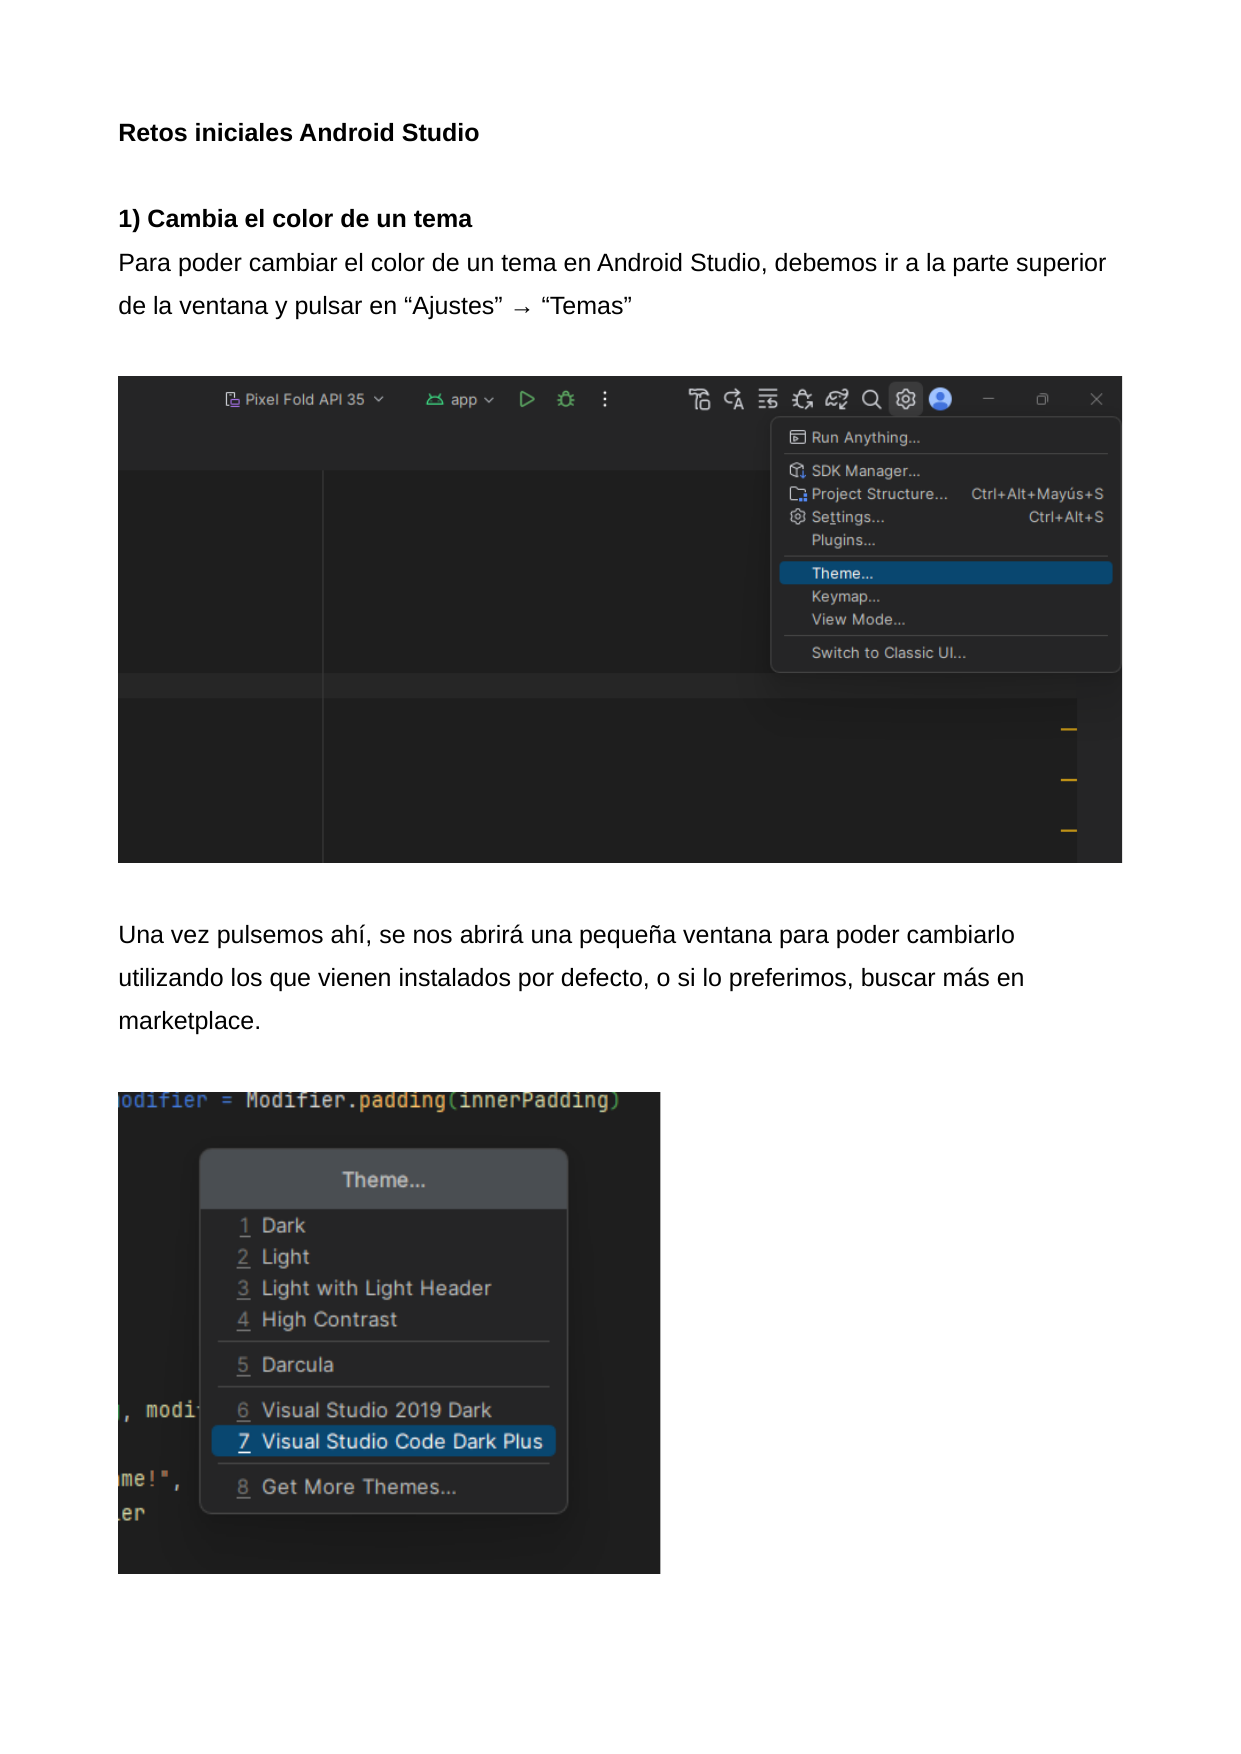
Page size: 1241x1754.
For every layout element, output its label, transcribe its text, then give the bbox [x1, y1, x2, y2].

text 1) Cambia el color de un tema [118, 204, 1122, 233]
text Una vez pulsemos ahí, se nos abrirá una pequeña ventana para poder cambiarlo utilizando los que vienen instalados por defecto, o si lo preferimos, buscar más en marketplace. [118, 920, 1122, 1035]
text Para poder cambiar el color de un tema en Android Studio, debemos ir a la parte superior de la ventana y pulsar en “Ajustes” → “Temas” [118, 247, 1122, 319]
picture [118, 376, 1123, 863]
picture [118, 1092, 661, 1574]
text Retos iniciales Android Studio [118, 118, 1122, 147]
